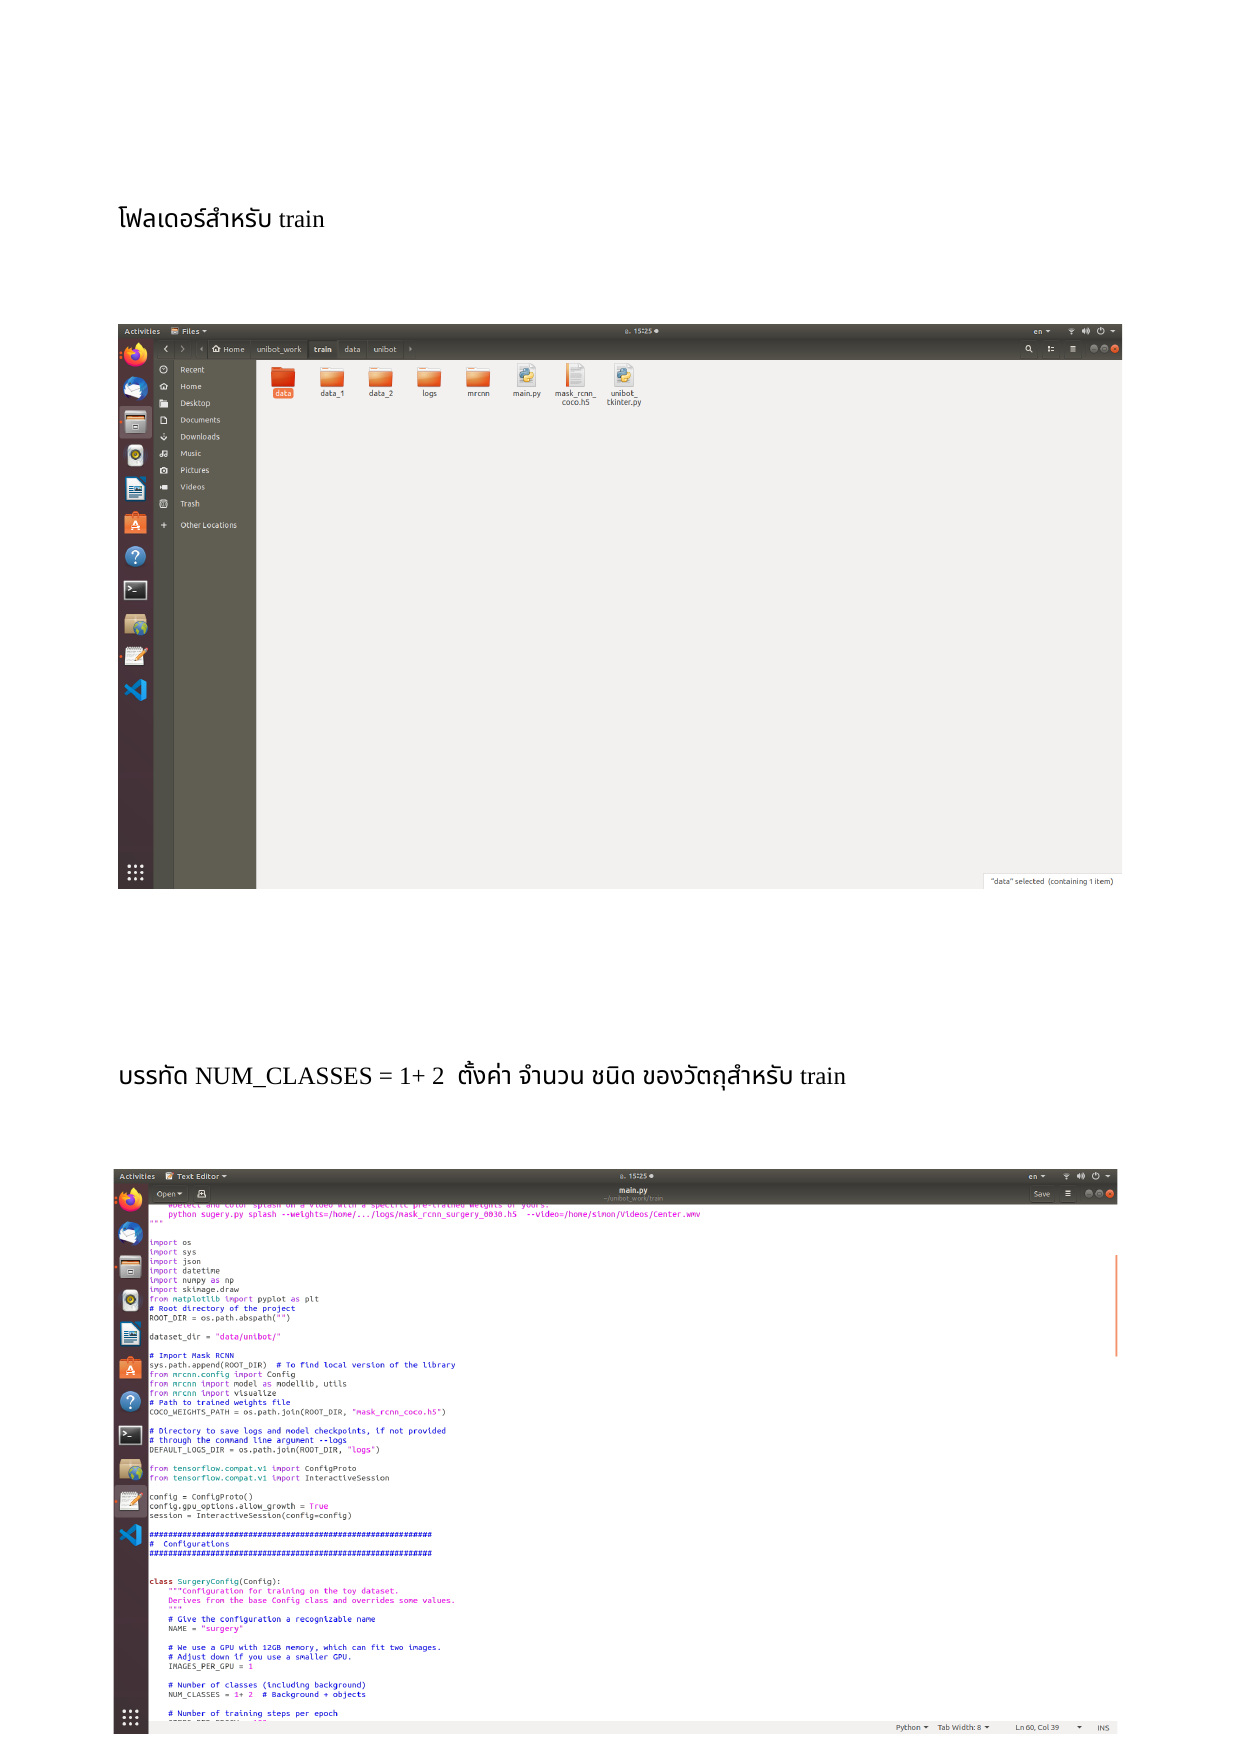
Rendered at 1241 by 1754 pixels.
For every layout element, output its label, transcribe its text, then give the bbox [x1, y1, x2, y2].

text โฟลเดอร์สำหรับ train [118, 204, 1122, 238]
text บรรทัด NUM_CLASSES = 1+ 2 ตั้งค่า จำนวน ชนิด ของวัตถุสำหรับ train [118, 1061, 1122, 1095]
picture [118, 324, 1123, 889]
picture [113, 1169, 1118, 1734]
